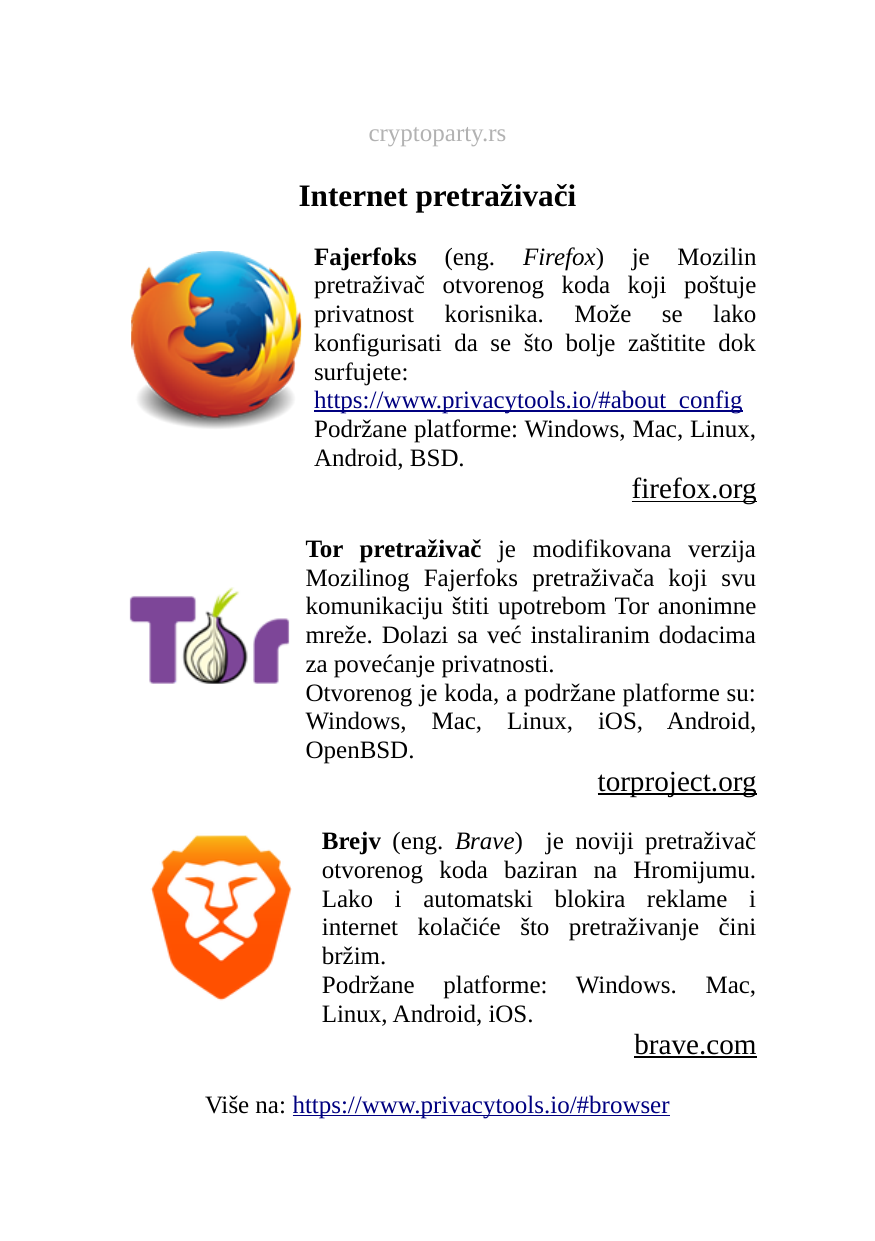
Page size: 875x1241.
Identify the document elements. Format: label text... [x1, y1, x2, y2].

text Fajerfoks (eng. Firefox) je Mozilin pretraživač otvorenog koda koji poštuje privatnost korisnika. Može se lako konfigurisati da se što bolje zaštitite dok surfujete: [314, 242, 756, 385]
text torproject.org [118, 764, 756, 797]
text Brejv (eng. Brave) je noviji pretraživač otvorenog koda baziran na Hromijumu. Lako i automatski blokira reklame i internet kolačiće što pretraživanje čini bržim. [322, 826, 756, 970]
text Otvorenog je koda, a podržane platforme su: Windows, Mac, Linux, iOS, Android, OpenBSD. [305, 678, 756, 764]
picture [131, 251, 302, 432]
picture [133, 829, 310, 1006]
picture [120, 546, 298, 724]
text Internet pretraživači [118, 177, 756, 213]
text https://www.privacytools.io/#about_config [314, 385, 756, 414]
text Podržane platforme: Windows. Mac, Linux, Android, iOS. [118, 970, 756, 1027]
text Podržane platforme: Windows, Mac, Linux, Android, BSD. [118, 414, 756, 472]
text Tor pretraživač je modifikovana verzija Mozilinog Fajerfoks pretraživača koji svu komunikaciju štiti upotrebom Tor anonimne mreže. Dolazi sa već instaliranim dodacima za povećanje privatnosti. [112, 534, 756, 784]
text Više na: https://www.privacytools.io/#browser [118, 1090, 756, 1118]
text firefox.org [118, 472, 756, 505]
text brave.com [118, 1027, 756, 1061]
